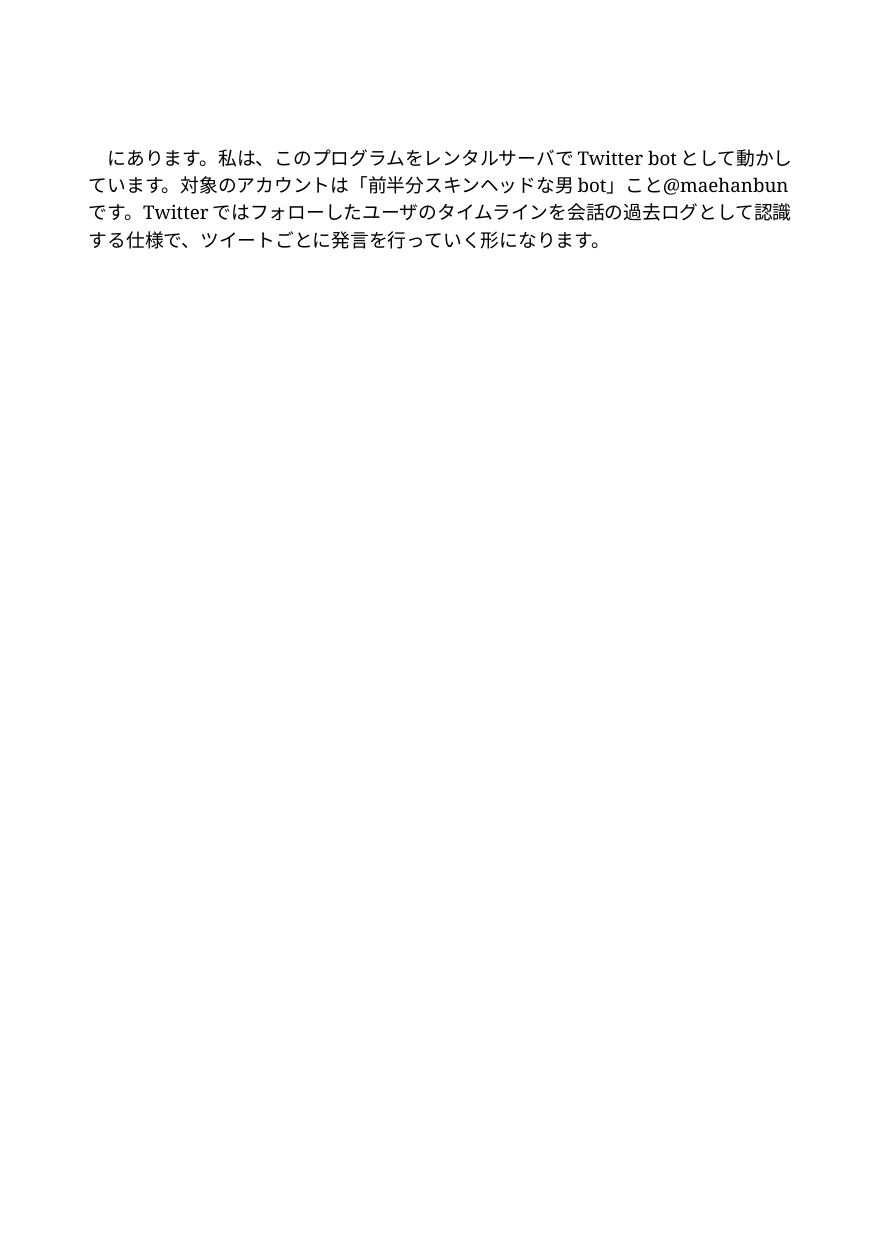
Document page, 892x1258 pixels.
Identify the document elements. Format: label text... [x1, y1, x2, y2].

text にあります。私は、このプログラムをレンタルサーバでTwitter botとして動かしています。対象のアカウントは「前半分スキンヘッドな男bot」こと@maehanbunです。Twitterではフォローしたユーザのタイムラインを会話の過去ログとして認識する仕様で、ツイートごとに発言を行っていく形になります。 [88, 144, 803, 252]
